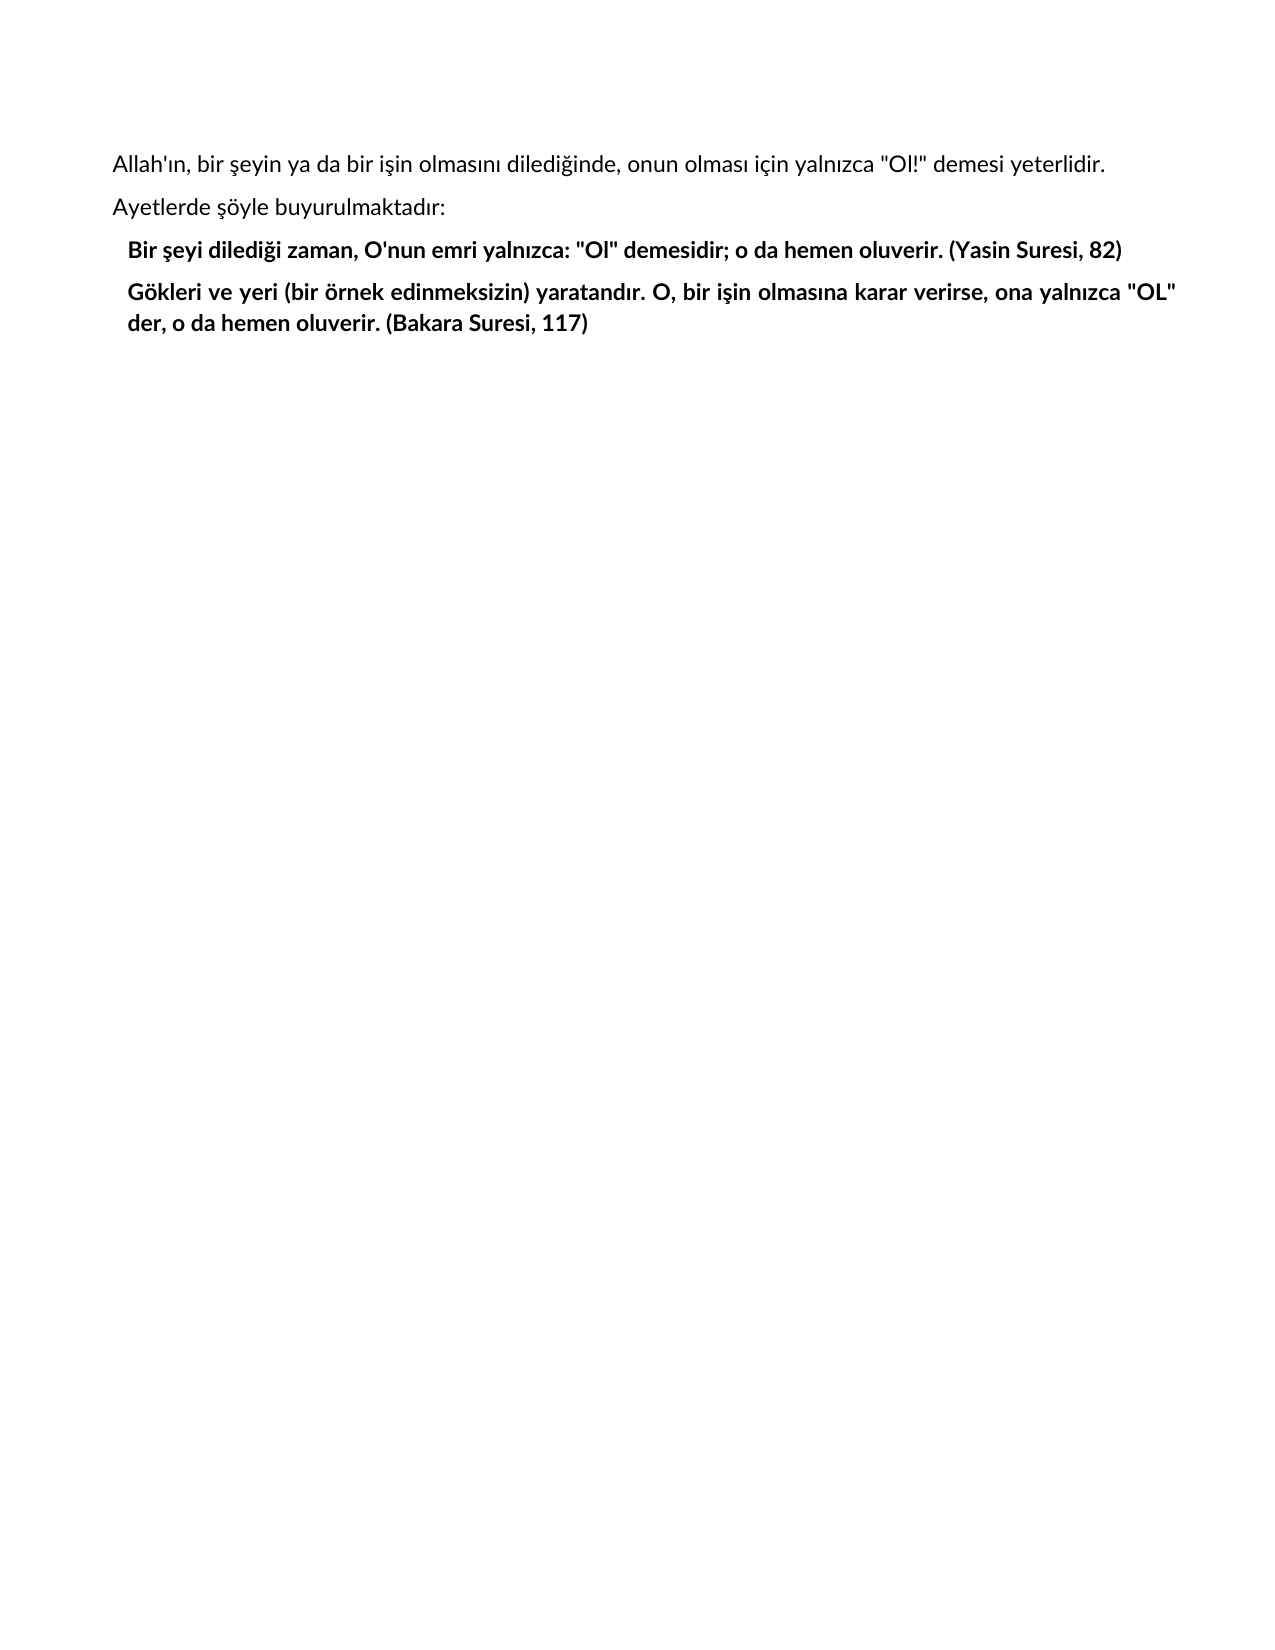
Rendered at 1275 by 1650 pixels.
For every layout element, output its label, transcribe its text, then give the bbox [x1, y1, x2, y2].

text Allah'ın, bir şeyin ya da bir işin olmasını dilediğinde, onun olması için yalnızca "Ol!" demesi yeterlidir. [75, 150, 1200, 177]
text Gökleri ve yeri (bir örnek edinmeksizin) yaratandır. O, bir işin olmasına karar verirse, ona yalnızca "OL" der, o da hemen oluverir. (Bakara Suresi, 117) [127, 278, 1177, 336]
text Ayetlerde şöyle buyurulmaktadır: [75, 193, 1200, 220]
text Bir şeyi dilediği zaman, O'nun emri yalnızca: "Ol" demesidir; o da hemen oluverir. (Yasin Suresi, 82) [127, 235, 1177, 263]
